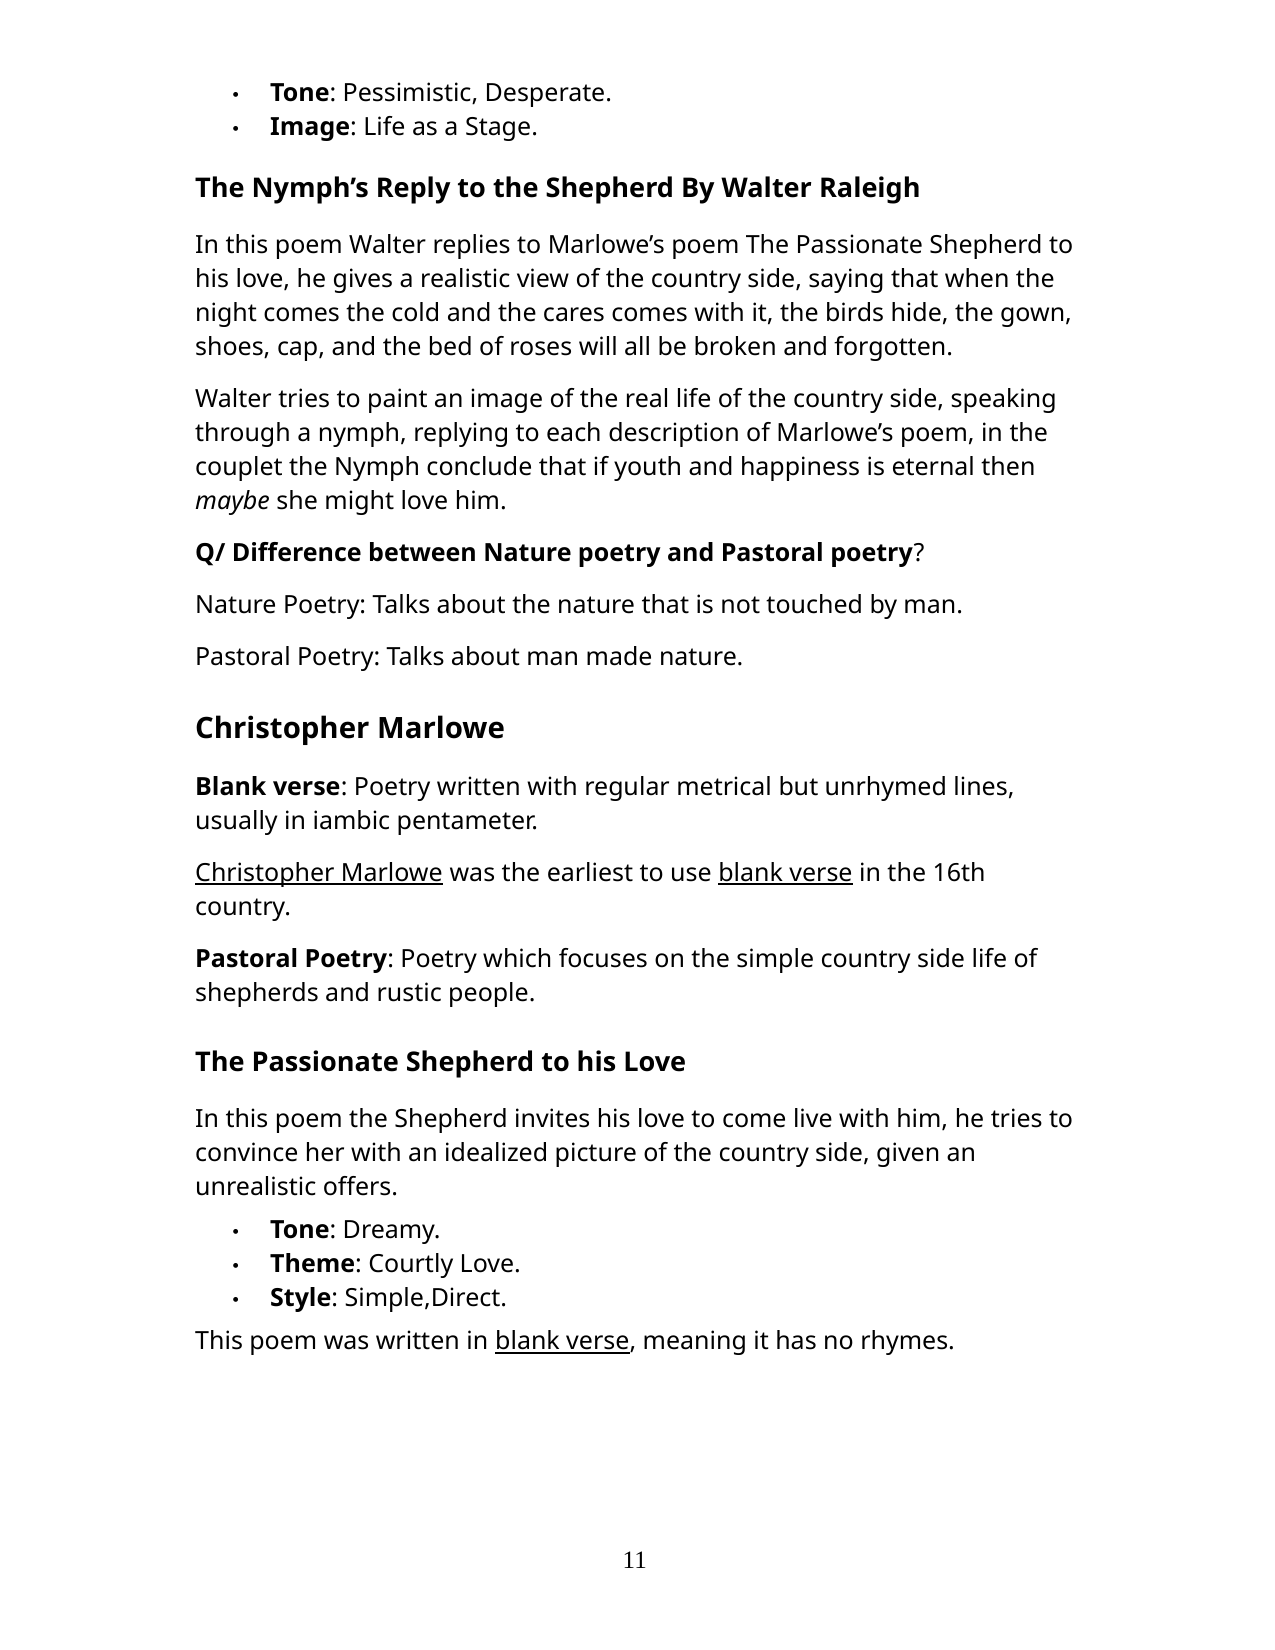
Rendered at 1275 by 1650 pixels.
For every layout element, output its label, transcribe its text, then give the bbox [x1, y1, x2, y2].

list Theme: Courtly Love. [232, 1246, 1080, 1280]
list Tone: Dreamy. [232, 1212, 1080, 1246]
list Image: Life as a Stage. [232, 109, 1080, 143]
subtitle The Passionate Shepherd to his Love [195, 1042, 1080, 1079]
subtitle The Nymph’s Reply to the Shepherd By Walter Raleigh [195, 168, 1080, 205]
text Pastoral Poetry: Talks about man made nature. [195, 639, 1080, 673]
text Christopher Marlowe was the earliest to use blank verse in the 16th country. [195, 854, 1080, 922]
text In this poem Walter replies to Marlowe’s poem The Passionate Shepherd to his love, he gives a realistic view of the country side, saying that when the night comes the cold and the cares comes with it, the birds hide, the gown, shoes, cap, and the bed of roses will all be broken and forgotten. [195, 226, 1080, 363]
text Q/ Difference between Nature poetry and Pastoral poetry? [195, 535, 1080, 569]
subtitle Christopher Marlowe [195, 707, 1080, 747]
text Blank verse: Poetry written with regular metrical but unrhymed lines, usually in iambic pentameter. [195, 768, 1080, 836]
text Walter tries to paint an image of the real life of the country side, speaking through a nymph, replying to each description of Marlowe’s poem, in the couplet the Nymph conclude that if youth and happiness is eternal then maybe she might love him. [195, 381, 1080, 517]
text This poem was written in blank verse, meaning it has no rhymes. [195, 1323, 1080, 1357]
text In this poem the Shepherd invites his love to come live with him, he tries to convince her with an idealized picture of the country side, given an unrealistic offers. [195, 1101, 1080, 1203]
list Style: Simple,Direct. [232, 1280, 1080, 1314]
list Tone: Pessimistic, Desperate. [232, 75, 1080, 109]
text Nature Poetry: Talks about the nature that is not touched by man. [195, 587, 1080, 621]
text Pastoral Poetry: Poetry which focuses on the simple country side life of shepherds and rustic people. [195, 940, 1080, 1008]
